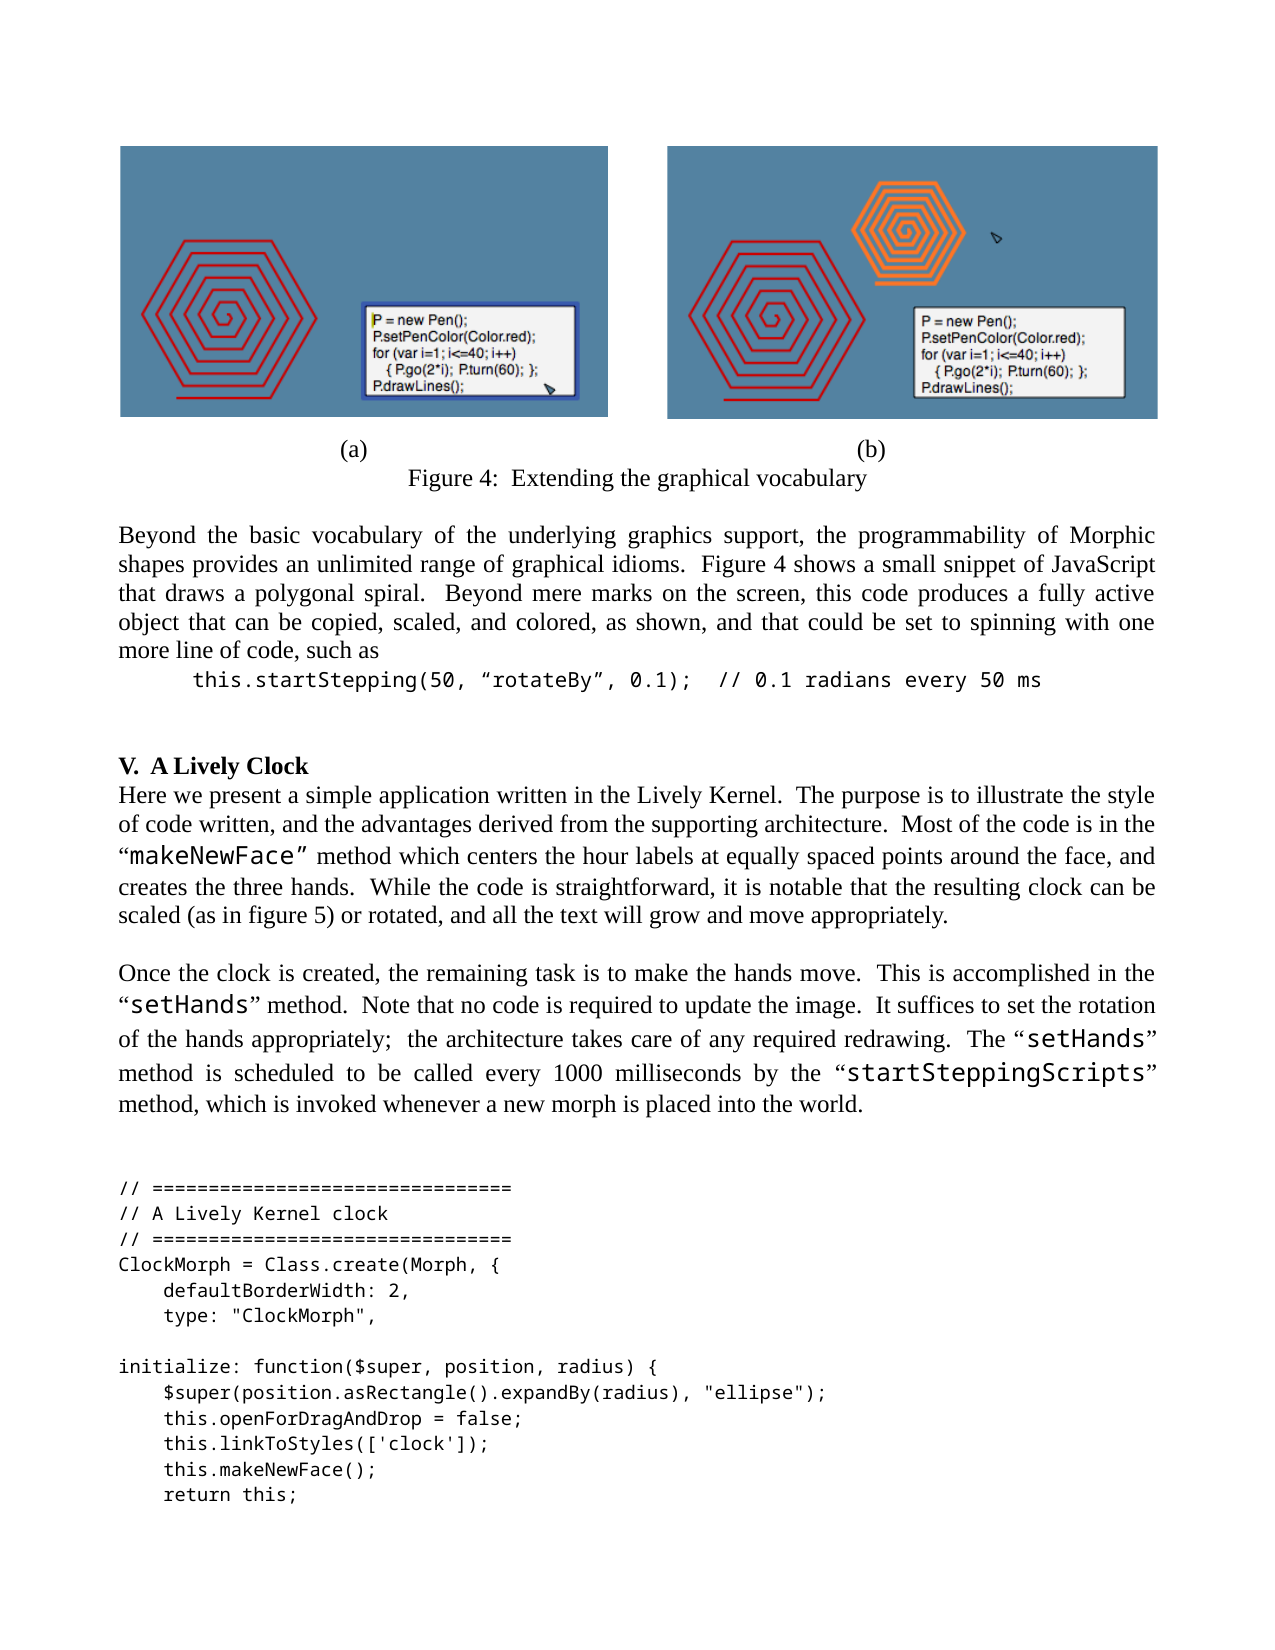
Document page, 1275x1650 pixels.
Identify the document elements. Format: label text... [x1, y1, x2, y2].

text V. A Lively Clock [118, 751, 1157, 780]
text type: "ClockMorph", [118, 1303, 1182, 1328]
text initialize: function($super, position, radius) { [118, 1354, 1182, 1379]
text defaultBorderWidth: 2, [118, 1277, 1182, 1303]
text Beyond the basic vocabulary of the underlying graphics support, the programmability of Morphic shapes provides an unlimited range of graphical idioms. Figure 4 shows a small snippet of JavaScript that draws a polygonal spiral. Beyond mere marks on the screen, this code produces a fully active object that can be copied, scaled, and colored, as shown, and that could be set to spinning with one more line of code, such as [118, 521, 1157, 664]
text Once the clock is created, the remaining task is to make the hands move. This is accomplished in the “setHands” method. Note that no code is required to update the image. It suffices to set the rotation of the hands appropriately; the architecture takes care of any required redrawing. The “setHands” method is scheduled to be called every 1000 milliseconds by the “startSteppingScripts” method, which is invoked whenever a new morph is placed into the world. [118, 958, 1157, 1118]
text // ================================ [118, 1226, 1157, 1252]
text this.startStepping(50, “rotateBy”, 0.1); // 0.1 radians every 50 ms [118, 664, 1157, 694]
text this.makeNewFace(); [118, 1456, 1182, 1481]
text this.openForDragAndDrop = false; [118, 1405, 1182, 1430]
text return this; [118, 1481, 1182, 1507]
text (a) (b) [118, 434, 1157, 463]
text // ================================ [118, 1175, 1157, 1201]
text $super(position.asRectangle().expandBy(radius), "ellipse"); [118, 1379, 1182, 1405]
text Here we present a simple application written in the Lively Kernel. The purpose is to illustrate the style of code written, and the advantages derived from the supporting architecture. Most of the code is in the “makeNewFace” method which centers the hour labels at equally spaced points around the face, and creates the three hands. While the code is straightforward, it is notable that the resulting clock can be scaled (as in figure 5) or rotated, and all the text will grow and move appropriately. [118, 780, 1157, 929]
picture [667, 146, 1158, 419]
picture [120, 146, 608, 417]
text ClockMorph = Class.create(Morph, { [118, 1252, 1157, 1277]
text Figure 4: Extending the graphical vocabulary [118, 463, 1157, 492]
text // A Lively Kernel clock [118, 1201, 1157, 1226]
text this.linkToStyles(['clock']); [118, 1430, 1182, 1456]
